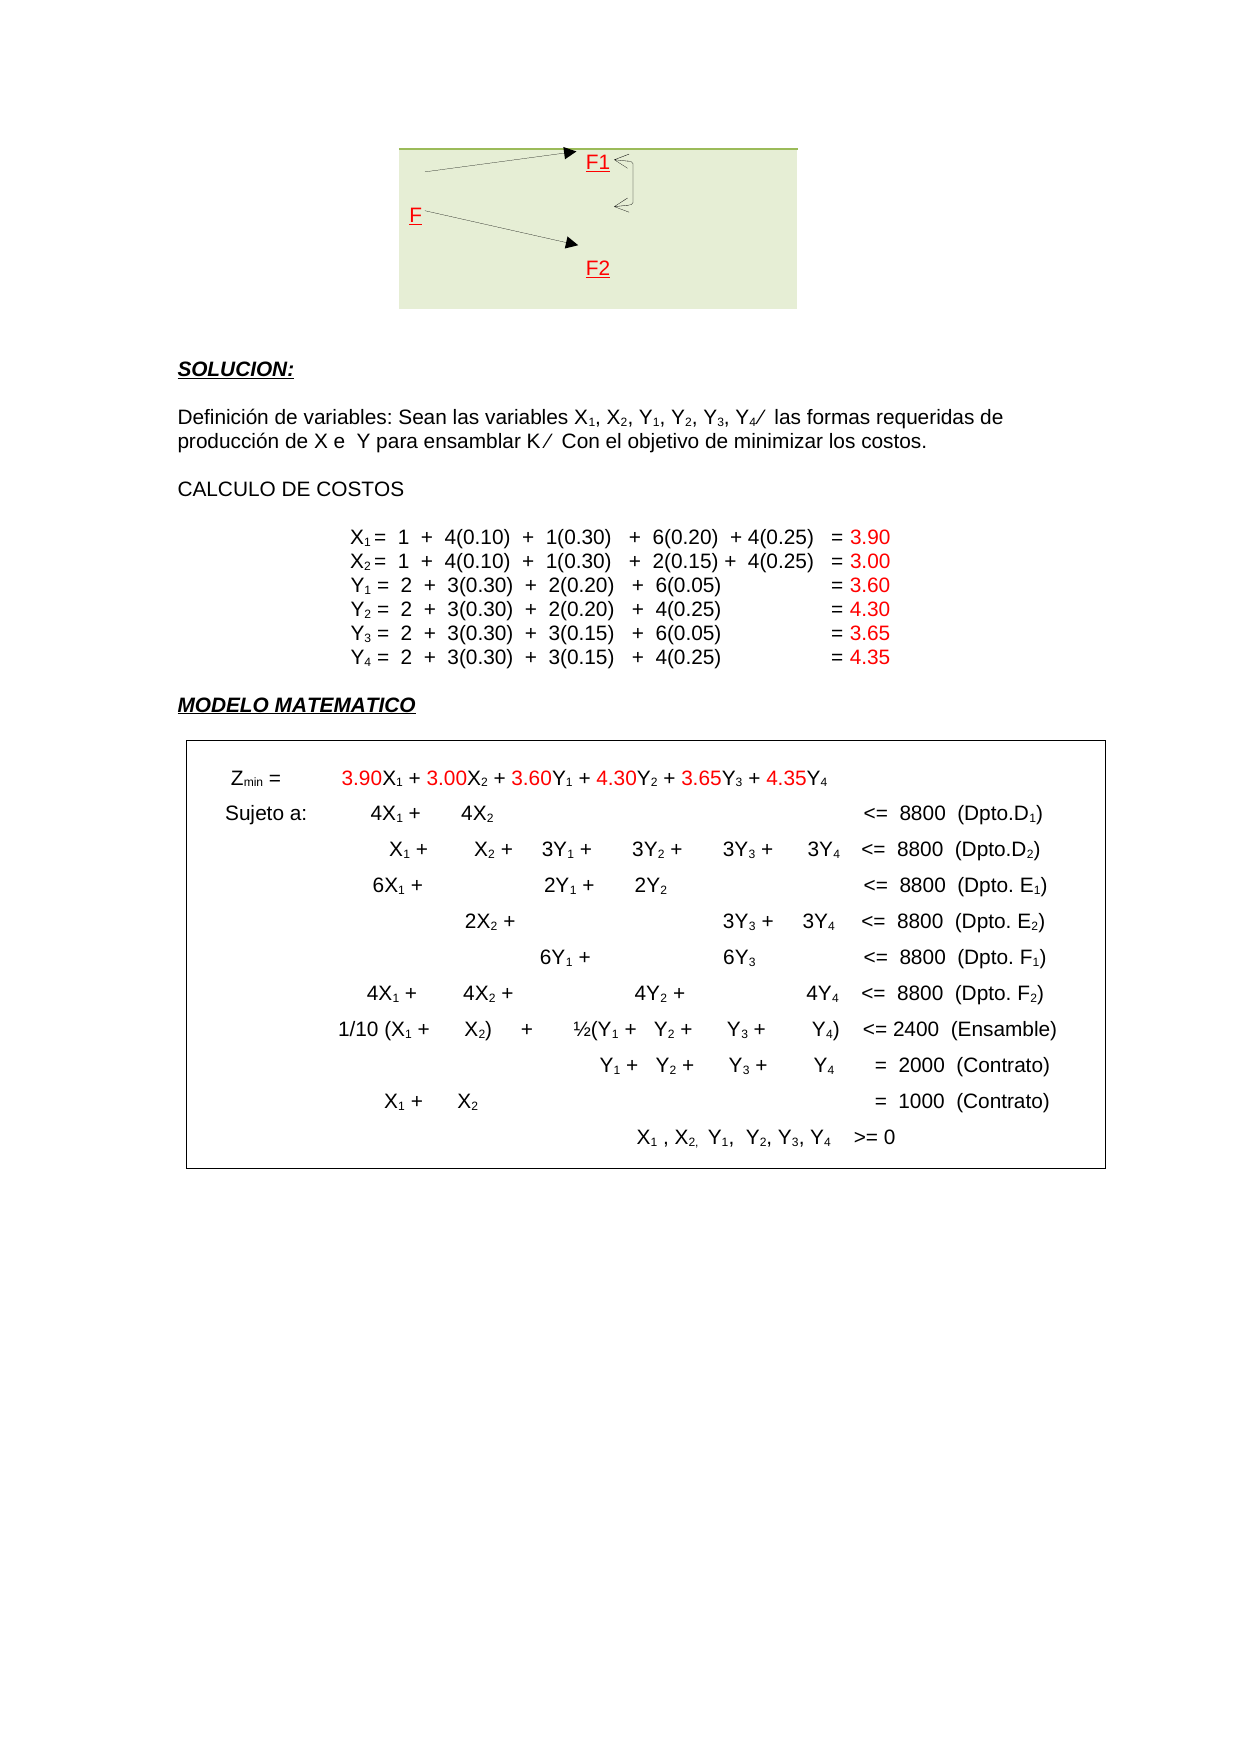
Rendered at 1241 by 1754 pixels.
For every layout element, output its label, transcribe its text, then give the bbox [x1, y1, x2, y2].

text X1 = 1 + 4(0.10) + 1(0.30) + 6(0.20) + 4(0.25) = 3.90 [177, 525, 1063, 549]
text X2 = 1 + 4(0.10) + 1(0.30) + 2(0.15) + 4(0.25) = 3.00 [177, 549, 1063, 573]
text CALCULO DE COSTOS [177, 477, 1063, 501]
text SOLUCION: [177, 357, 1063, 381]
text Y3 = 2 + 3(0.30) + 3(0.15) + 6(0.05) = 3.65 [177, 621, 1063, 644]
table_header F1 F F2 [399, 150, 797, 309]
text Y1 = 2 + 3(0.30) + 2(0.20) + 6(0.05) = 3.60 [177, 573, 1063, 597]
text MODELO MATEMATICO [177, 692, 1063, 716]
text Definición de variables: Sean las variables X1, X2, Y1, Y2, Y3, Y4 ∕ las formas requeridas de producción de X e Y para ensamblar K ∕ Con el objetivo de minimizar los costos. [177, 405, 1063, 453]
text Y4 = 2 + 3(0.30) + 3(0.15) + 4(0.25) = 4.35 [177, 644, 1063, 668]
text Y2 = 2 + 3(0.30) + 2(0.20) + 4(0.25) = 4.30 [177, 597, 1063, 621]
table_header Zmin = 3.90X1 + 3.00X2 + 3.60Y1 + 4.30Y2 + 3.65Y3 + 4.35Y4 Sujeto a: 4X1 + 4X2 <= 8800 (Dpto.D1) X1 + X2 + 3Y1 + 3Y2 + 3Y3 + 3Y4 <= 8800 (Dpto.D2) 6X1 + 2Y1 + 2Y2 <= 8800 (Dpto. E1) 2X2 + 3Y3 + 3Y4 <= 8800 (Dpto. E2) 6Y1 + 6Y3 <= 8800 (Dpto. F1) 4X1 + 4X2 + 4Y2 + 4Y4 <= 8800 (Dpto. F2) 1/10 (X1 + X2) + ½(Y1 + Y2 + Y3 + Y4) <= 2400 (Ensamble) Y1 + Y2 + Y3 + Y4 = 2000 (Contrato) X1 + X2 = 1000 (Contrato) X1 , X2, Y1, Y2, Y3, Y4 >= 0 [187, 741, 1105, 1168]
